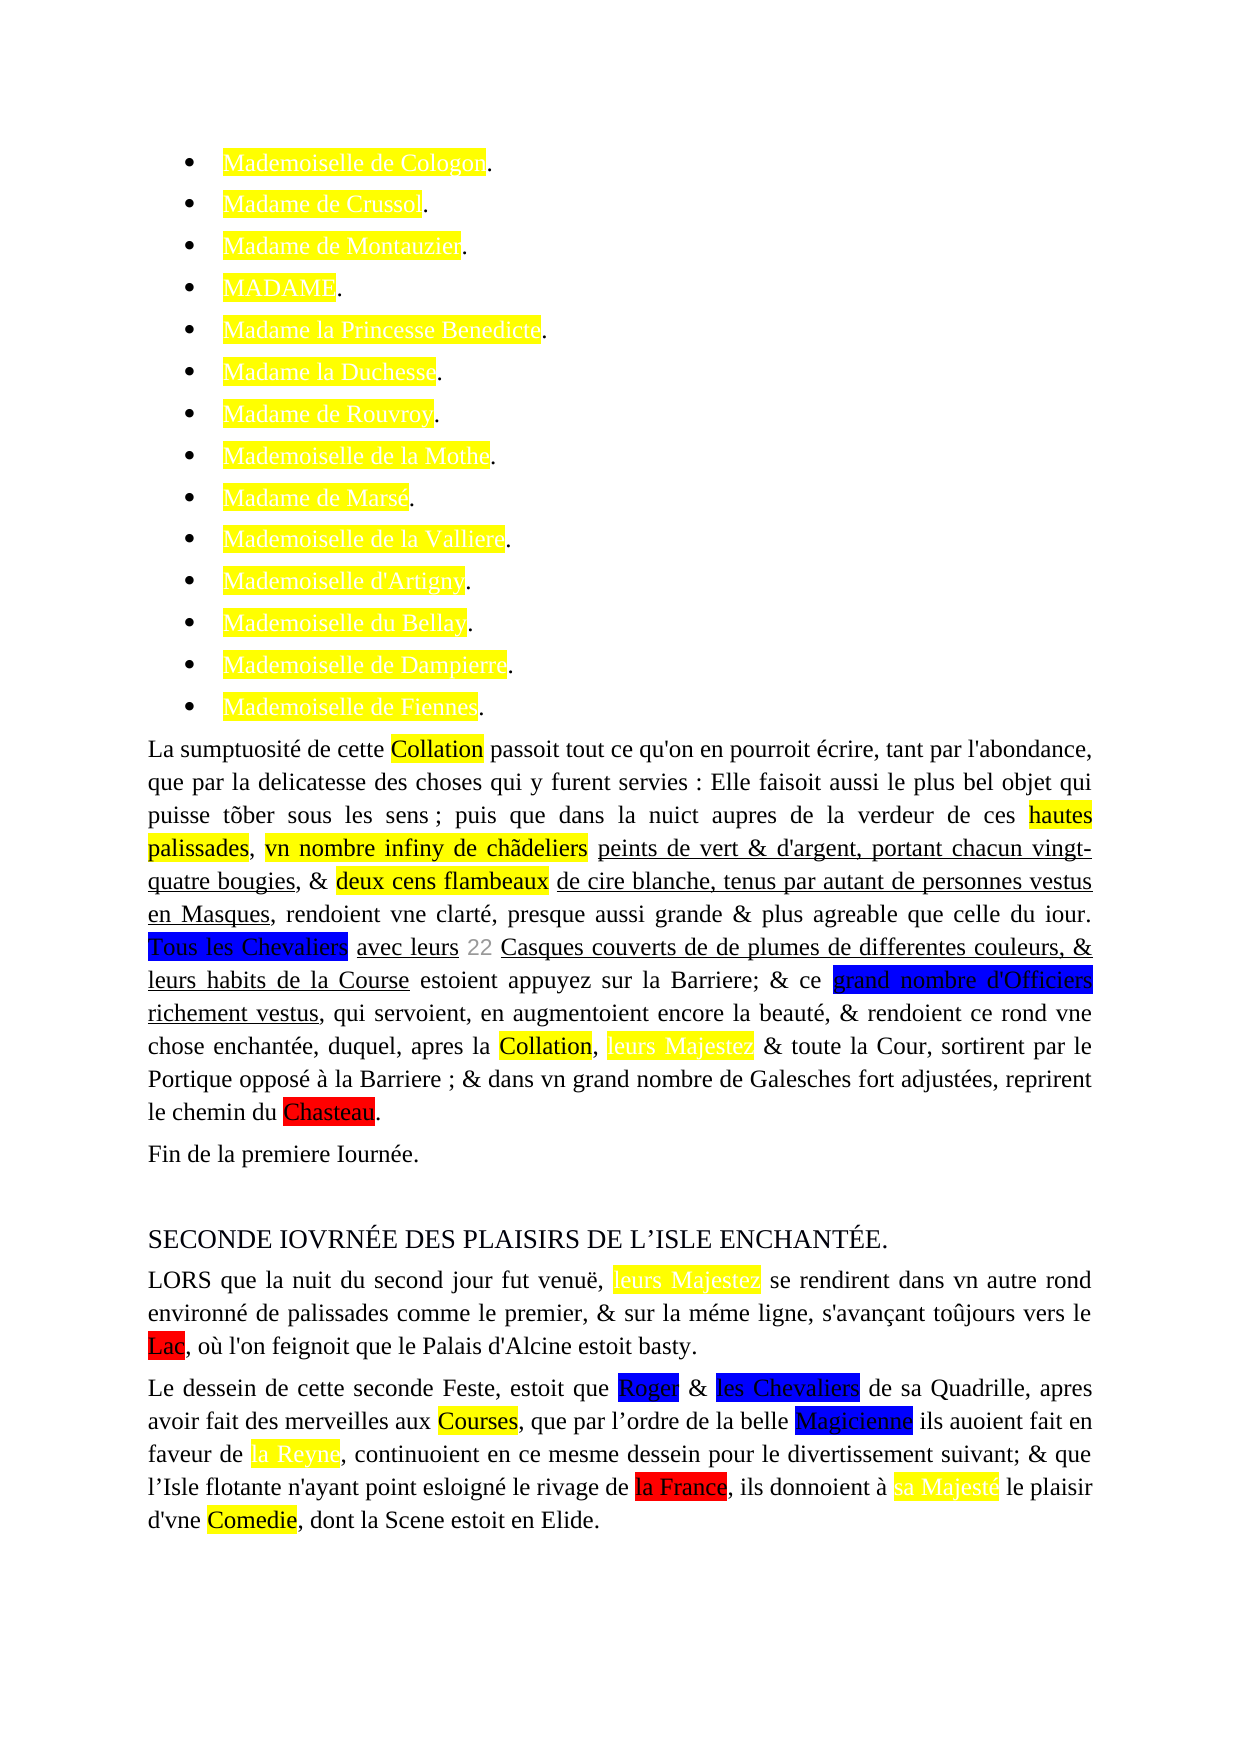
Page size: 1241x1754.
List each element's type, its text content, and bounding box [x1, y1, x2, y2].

list Mademoiselle de la Valliere. [185, 524, 1093, 553]
subtitle SECONDE IOVRNÉE DES PLAISIRS DE L’ISLE ENCHANTÉE. [148, 1223, 1093, 1254]
text Fin de la premiere Iournée. [148, 1139, 1093, 1168]
list Madame de Montauzier. [185, 231, 223, 260]
text La sumptuosité de cette Collation passoit tout ce qu'on en pourroit écrire, tant par l'abondance, que par la delicatesse des choses qui y furent servies : Elle faisoit aussi le plus bel objet qui puisse tõber sous les sens ; puis que dans la nuict aupres de la verdeur de ces hautes palissades, vn nombre infiny de chãdeliers peints de vert & d'argent, portant chacun vingt-quatre bougies, & deux cens flambeaux de cire blanche, tenus par autant de personnes vestus en Masques, rendoient vne clarté, presque aussi grande & plus agreable que celle du iour. Tous les Chevaliers avec leurs 22 Casques couverts de de plumes de differentes couleurs, & leurs habits de la Course estoient appuyez sur la Barriere; & ce grand nombre d'Officiers richement vestus, qui servoient, en augmentoient encore la beauté, & rendoient ce rond vne chose enchantée, duquel, apres la Collation, leurs Majestez & toute la Cour, sortirent par le Portique opposé à la Barriere ; & dans vn grand nombre de Galesches fort adjustées, reprirent le chemin du Chasteau. [148, 734, 1093, 1126]
list MADAME. [336, 273, 1093, 302]
list Mademoiselle de la Mothe. [185, 441, 223, 469]
list Mademoiselle de Cologon. [185, 148, 223, 176]
list Madame la Princesse Benedicte. [185, 315, 223, 344]
list Mademoiselle du Bellay. [185, 608, 223, 637]
list Madame de Marsé. [185, 483, 223, 511]
list Mademoiselle de Dampierre. [185, 650, 223, 679]
list Mademoiselle d'Artigny. [185, 566, 223, 595]
list Mademoiselle d'Artigny. [465, 566, 1093, 595]
list Madame la Duchesse. [436, 357, 1093, 386]
list Madame de Montauzier. [461, 231, 1093, 260]
list Madame la Princesse Benedicte. [541, 315, 1093, 344]
list Madame de Rouvroy. [185, 399, 223, 428]
list Madame de Rouvroy. [434, 399, 1093, 428]
list Mademoiselle de Cologon. [486, 148, 1093, 176]
list Mademoiselle de Fiennes. [185, 692, 223, 721]
list Mademoiselle de la Mothe. [490, 441, 1093, 469]
list Madame de Marsé. [409, 483, 1093, 511]
list Madame la Duchesse. [185, 357, 223, 386]
text LORS que la nuit du second jour fut venuë, leurs Majestez se rendirent dans vn autre rond environné de palissades comme le premier, & sur la méme ligne, s'avançant toûjours vers le Lac, où l'on feignoit que le Palais d'Alcine estoit basty. [148, 1265, 1093, 1360]
list Mademoiselle de Fiennes. [478, 692, 1093, 721]
list MADAME. [185, 273, 223, 302]
list Mademoiselle du Bellay. [467, 608, 1093, 637]
list Madame de Crussol. [185, 189, 1093, 218]
list Mademoiselle de Dampierre. [507, 650, 1093, 679]
text Le dessein de cette seconde Feste, estoit que Roger & les Chevaliers de sa Quadrille, apres avoir fait des merveilles aux Courses, que par l’ordre de la belle Magicienne ils auoient fait en faveur de la Reyne, continuoient en ce mesme dessein pour le divertissement suivant; & que l’Isle flotante n'ayant point esloigné le rivage de la France, ils donnoient à sa Majesté le plaisir d'vne Comedie, dont la Scene estoit en Elide. [148, 1373, 1093, 1534]
